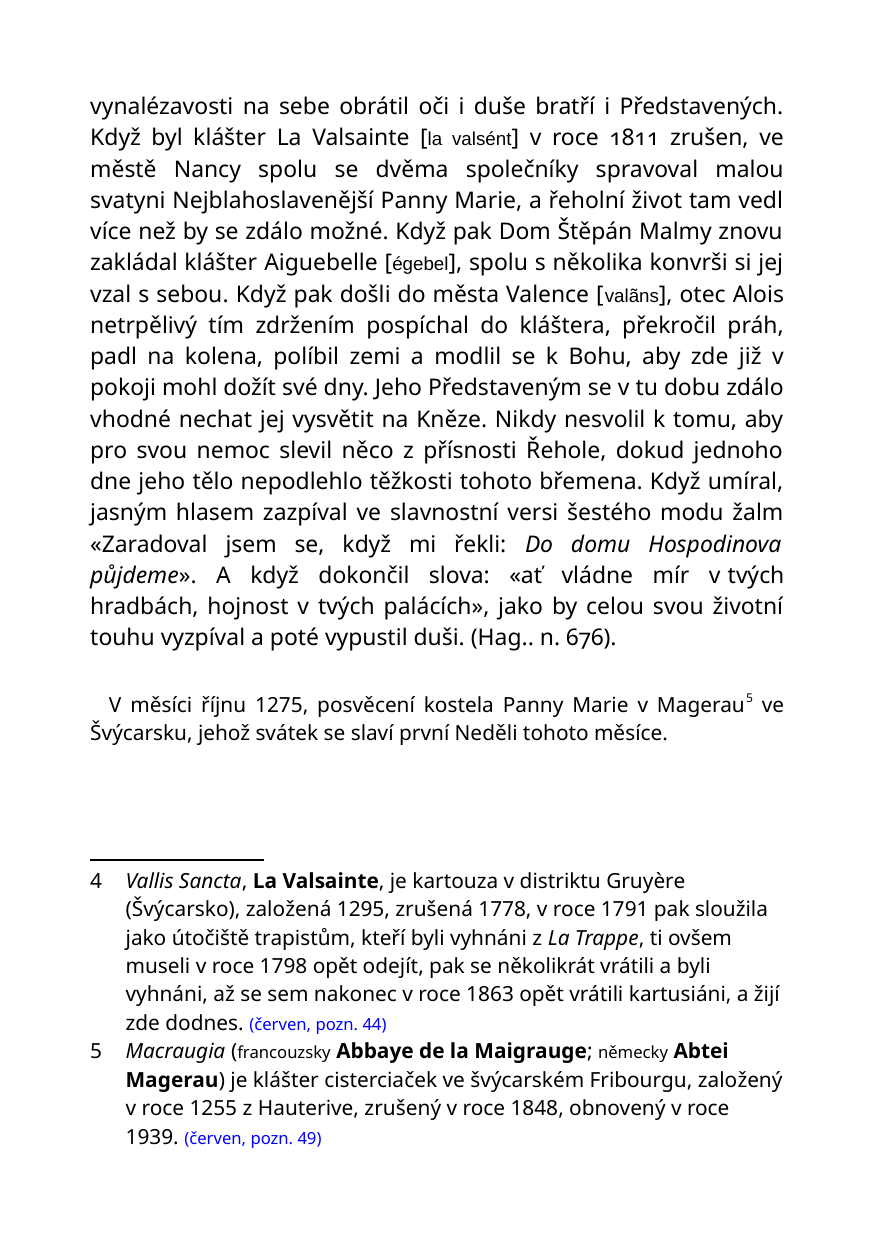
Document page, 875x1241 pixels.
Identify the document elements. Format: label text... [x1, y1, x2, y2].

text vynalézavosti na sebe obrátil oči i duše bratří i Představených. Když byl klášter La Valsainte [la valsént] v roce 1811 zrušen, ve městě Nancy spolu se dvěma společníky spravoval malou svatyni Nejblahoslavenější Panny Marie, a řeholní život tam vedl více než by se zdálo možné. Když pak Dom Štěpán Malmy znovu zakládal klášter Aiguebelle [égebel], spolu s několika konvrši si jej vzal s sebou. Když pak došli do města Valence [valãns], otec Alois netrpělivý tím zdržením pospíchal do kláštera, překročil práh, padl na kolena, políbil zemi a modlil se k Bohu, aby zde již v pokoji mohl dožít své dny. Jeho Představeným se v tu dobu zdálo vhodné nechat jej vysvětit na Kněze. Nikdy nesvolil k tomu, aby pro svou nemoc slevil něco z přísnosti Řehole, dokud jednoho dne jeho tělo nepodlehlo těžkosti tohoto břemena. Když umíral, jasným hlasem zazpíval ve slavnostní versi šestého modu žalm «Zaradoval jsem se, když mi řekli: Do domu Hospodinova půjdeme». A když dokončil slova: «ať vládne mír v tvých hradbách, hojnost v tvých palácích», jako by celou svou životní touhu vyzpíval a poté vypustil duši. (Hag.. n. 676). [90, 90, 784, 652]
text V měsíci říjnu 1275, posvěcení kostela Panny Marie v Magerau ve Švýcarsku, jehož svátek se slaví první Neděli tohoto měsíce. [90, 690, 784, 747]
text Vallis Sancta, La Valsainte, je kartouza v distriktu Gruyère (Švýcarsko), založená 1295, zrušená 1778, v roce 1791 pak sloužila jako útočiště trapistům, kteří byli vyhnáni z La Trappe, ti ovšem museli v roce 1798 opět odejít, pak se několikrát vrátili a byli vyhnáni, až se sem nakonec v roce 1863 opět vrátili kartusiáni, a žijí zde dodnes. (červen, pozn. 44) [90, 866, 784, 1036]
text Macraugia (francouzsky Abbaye de la Maigrauge; německy Abtei Magerau) je klášter cisterciaček ve švýcarském Fribourgu, založený v roce 1255 z Hauterive, zrušený v roce 1848, obnovený v roce 1939. (červen, pozn. 49) [90, 1036, 784, 1150]
